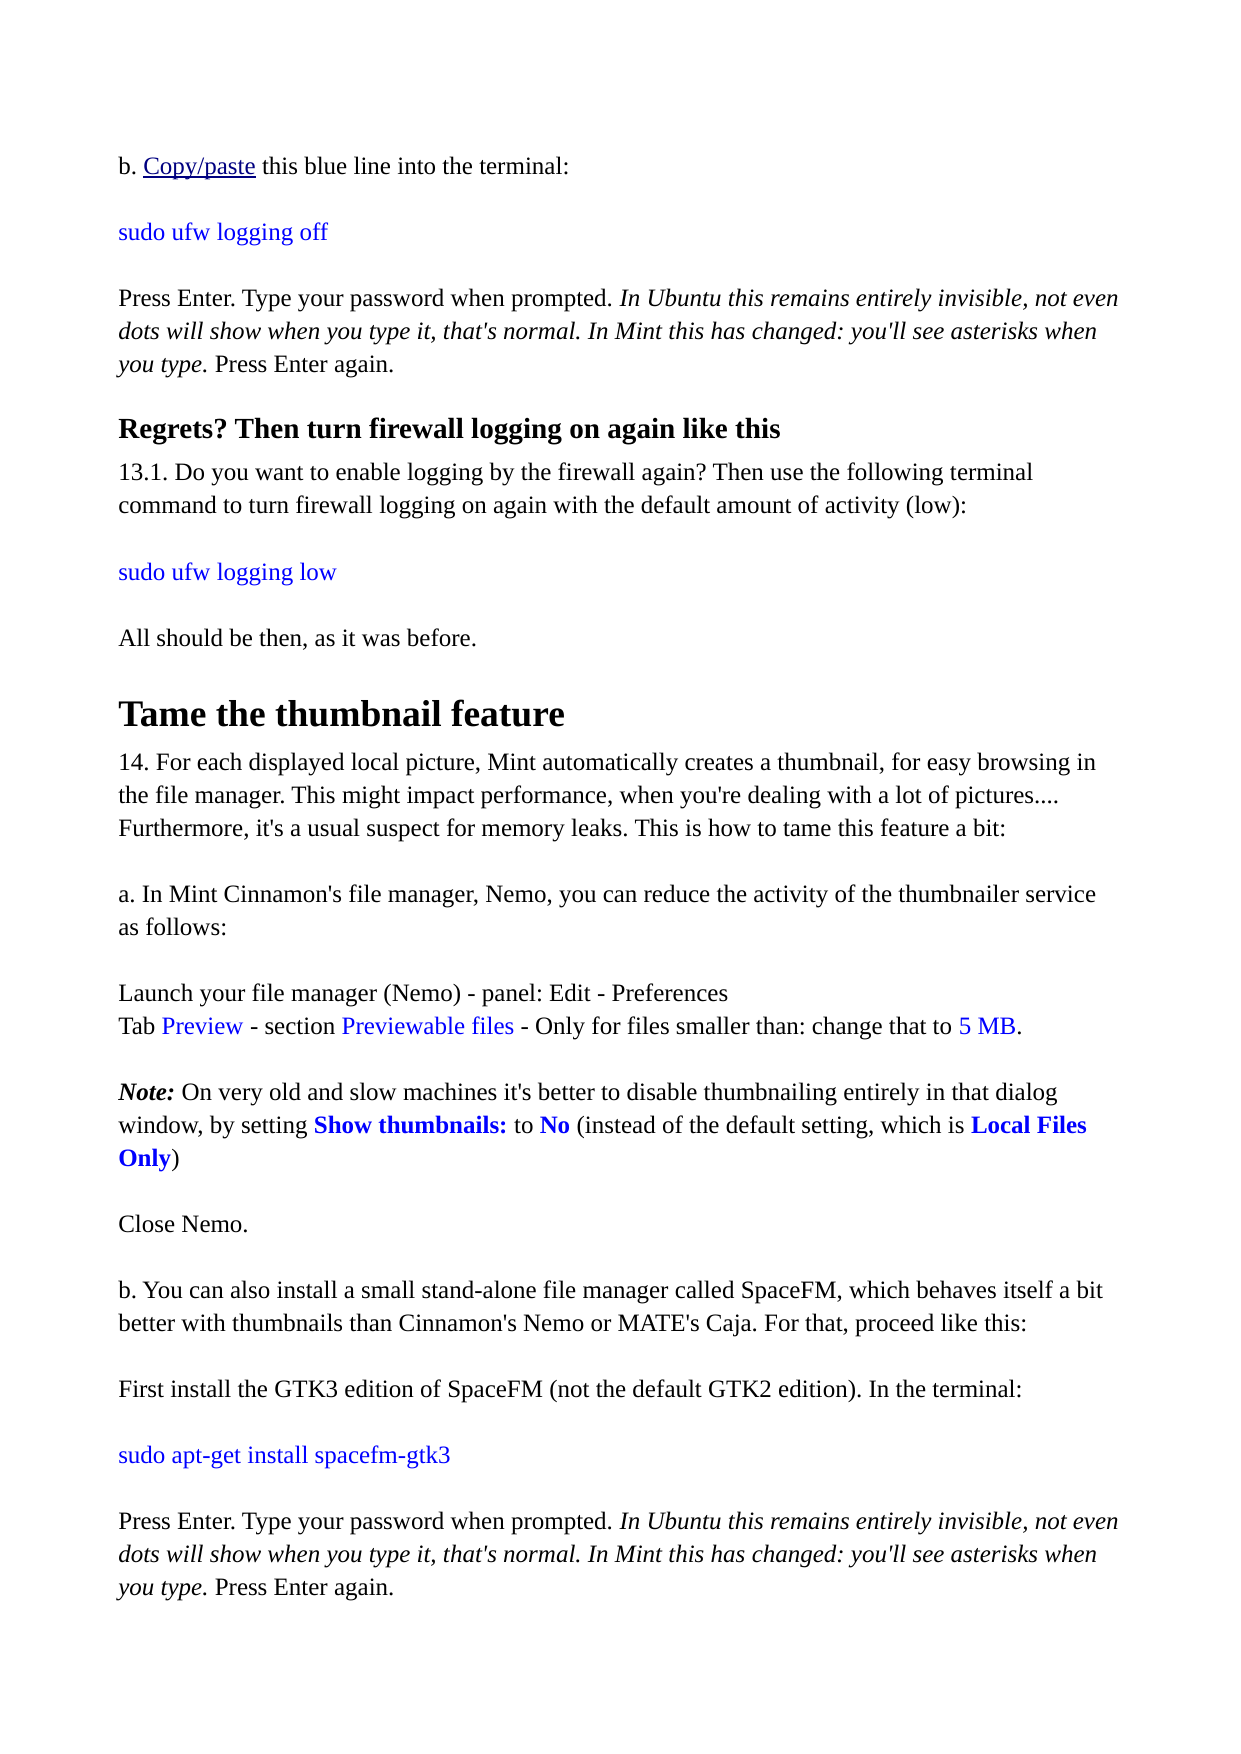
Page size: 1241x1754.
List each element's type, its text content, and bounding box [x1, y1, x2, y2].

subtitle Tame the thumbnail feature [118, 691, 1122, 734]
subtitle Regrets? Then turn firewall logging on again like this [118, 411, 1122, 445]
text 13.1. Do you want to enable logging by the firewall again? Then use the following terminal command to turn firewall logging on again with the default amount of activity (low): sudo ufw logging low All should be then, as it was before. [118, 457, 1122, 651]
text 14. For each displayed local picture, Mint automatically creates a thumbnail, for easy browsing in the file manager. This might impact performance, when you're dealing with a lot of pictures.... Furthermore, it's a usual suspect for memory leaks. This is how to tame this feature a bit: a. In Mint Cinnamon's file manager, Nemo, you can reduce the activity of the thumbnailer service as follows: Launch your file manager (Nemo) - panel: Edit - Preferences Tab Preview - section Previewable files - Only for files smaller than: change that to 5 MB. Note: On very old and slow machines it's better to disable thumbnailing entirely in that dialog window, by setting Show thumbnails: to No (instead of the default setting, which is Local Files Only) Close Nemo. b. You can also install a small stand-alone file manager called SpaceFM, which behaves itself a bit better with thumbnails than Cinnamon's Nemo or MATE's Caja. For that, proceed like this: First install the GTK3 edition of SpaceFM (not the default GTK2 edition). In the terminal: sudo apt-get install spacefm-gtk3 Press Enter. Type your password when prompted. In Ubuntu this remains entirely invisible, not even dots will show when you type it, that's normal. In Mint this has changed: you'll see asterisks when you type. Press Enter again. [118, 747, 1122, 1634]
text b. Copy/paste this blue line into the terminal: sudo ufw logging off Press Enter. Type your password when prompted. In Ubuntu this remains entirely invisible, not even dots will show when you type it, that's normal. In Mint this has changed: you'll see asterisks when you type. Press Enter again. [118, 118, 1122, 378]
